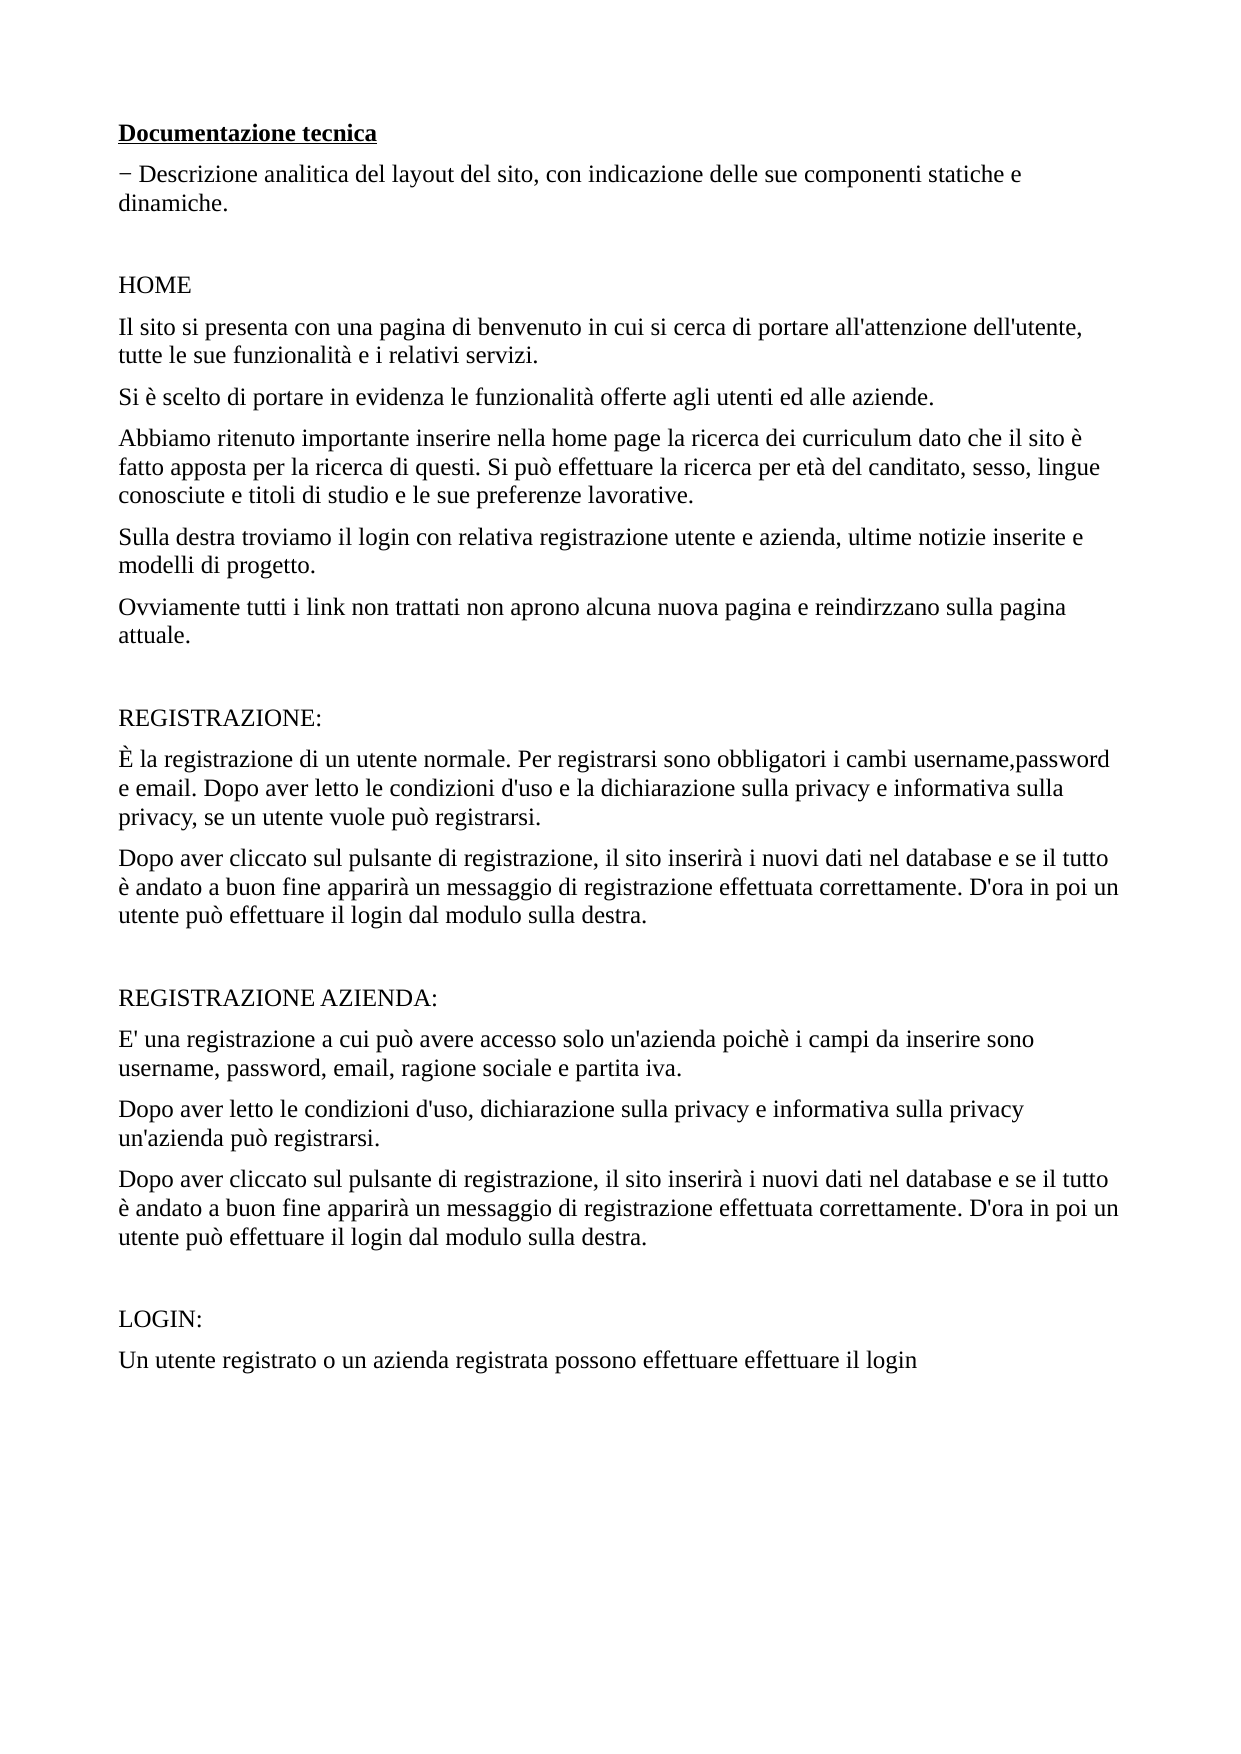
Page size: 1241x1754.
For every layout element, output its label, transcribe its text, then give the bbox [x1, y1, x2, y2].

text È la registrazione di un utente normale. Per registrarsi sono obbligatori i cambi username,password e email. Dopo aver letto le condizioni d'uso e la dichiarazione sulla privacy e informativa sulla privacy, se un utente vuole può registrarsi. [118, 744, 1122, 831]
text Si è scelto di portare in evidenza le funzionalità offerte agli utenti ed alle aziende. [118, 382, 1122, 411]
text LOGIN: [118, 1304, 1122, 1333]
text Sulla destra troviamo il login con relativa registrazione utente e azienda, ultime notizie inserite e modelli di progetto. [118, 522, 1122, 579]
text Dopo aver cliccato sul pulsante di registrazione, il sito inserirà i nuovi dati nel database e se il tutto è andato a buon fine apparirà un messaggio di registrazione effettuata correttamente. D'ora in poi un utente può effettuare il login dal modulo sulla destra. [118, 843, 1122, 929]
text Ovviamente tutti i link non trattati non aprono alcuna nuova pagina e reindirzzano sulla pagina attuale. [118, 592, 1122, 649]
text Dopo aver cliccato sul pulsante di registrazione, il sito inserirà i nuovi dati nel database e se il tutto è andato a buon fine apparirà un messaggio di registrazione effettuata correttamente. D'ora in poi un utente può effettuare il login dal modulo sulla destra. [118, 1164, 1122, 1251]
text REGISTRAZIONE: [118, 703, 1122, 732]
text Documentazione tecnica [118, 118, 1122, 147]
text − Descrizione analitica del layout del sito, con indicazione delle sue componenti statiche e dinamiche. [118, 159, 1122, 217]
text Abbiamo ritenuto importante inserire nella home page la ricerca dei curriculum dato che il sito è fatto apposta per la ricerca di questi. Si può effettuare la ricerca per età del canditato, sesso, lingue conosciute e titoli di studio e le sue preferenze lavorative. [118, 423, 1122, 509]
text Il sito si presenta con una pagina di benvenuto in cui si cerca di portare all'attenzione dell'utente, tutte le sue funzionalità e i relativi servizi. [118, 312, 1122, 369]
text E' una registrazione a cui può avere accesso solo un'azienda poichè i campi da inserire sono username, password, email, ragione sociale e partita iva. [118, 1024, 1122, 1082]
text REGISTRAZIONE AZIENDA: [118, 983, 1122, 1012]
text HOME [118, 271, 1122, 299]
text Un utente registrato o un azienda registrata possono effettuare effettuare il login [118, 1346, 1122, 1374]
text Dopo aver letto le condizioni d'uso, dichiarazione sulla privacy e informativa sulla privacy un'azienda può registrarsi. [118, 1094, 1122, 1152]
